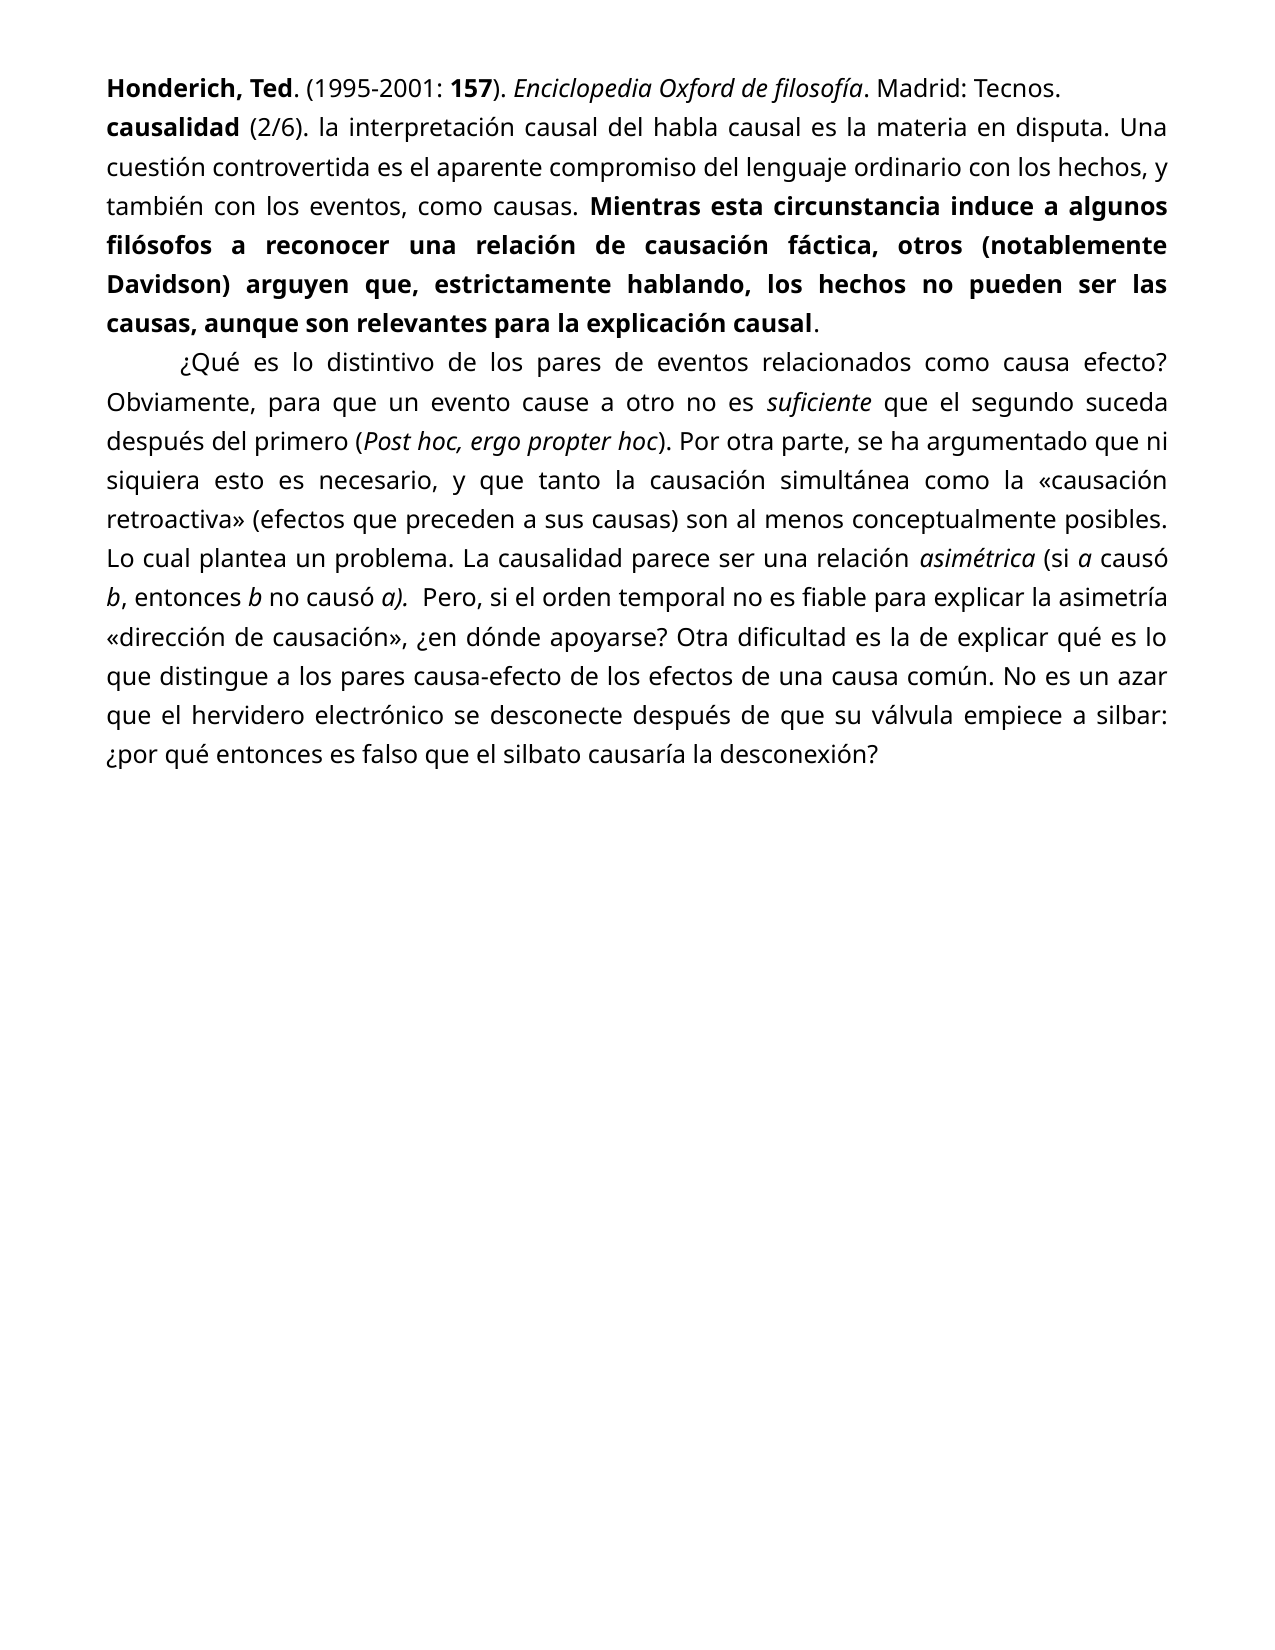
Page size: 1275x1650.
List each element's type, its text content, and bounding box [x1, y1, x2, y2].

text Honderich, Ted. (1995-2001: 157). Enciclopedia Oxford de filosofía. Madrid: Tecnos. [106, 71, 1169, 105]
text causalidad (2/6). la interpretación causal del habla causal es la materia en disputa. Una cuestión controvertida es el aparente compromiso del lenguaje ordinario con los hechos, y también con los eventos, como causas. Mientras esta circunstancia induce a algunos filósofos a reconocer una relación de causación fáctica, otros (notablemente Davidson) arguyen que, estrictamente hablando, los hechos no pueden ser las causas, aunque son relevantes para la explicación causal. [106, 110, 1169, 340]
text ¿Qué es lo distintivo de los pares de eventos relacionados como causa efecto? Obviamente, para que un evento cause a otro no es suficiente que el segundo suceda después del primero (Post hoc, ergo propter hoc). Por otra parte, se ha argumentado que ni siquiera esto es necesario, y que tanto la causación simultánea como la «causación retroactiva» (efectos que preceden a sus causas) son al menos conceptualmente posibles. Lo cual plantea un problema. La causalidad parece ser una relación asimétrica (si a causó b, entonces b no causó a). Pero, si el orden temporal no es fiable para explicar la asimetría «dirección de causación», ¿en dónde apoyarse? Otra dificultad es la de explicar qué es lo que distingue a los pares causa-efecto de los efectos de una causa común. No es un azar que el hervidero electrónico se desconecte después de que su válvula empiece a silbar: ¿por qué entonces es falso que el silbato causaría la desconexión? [106, 345, 1169, 771]
